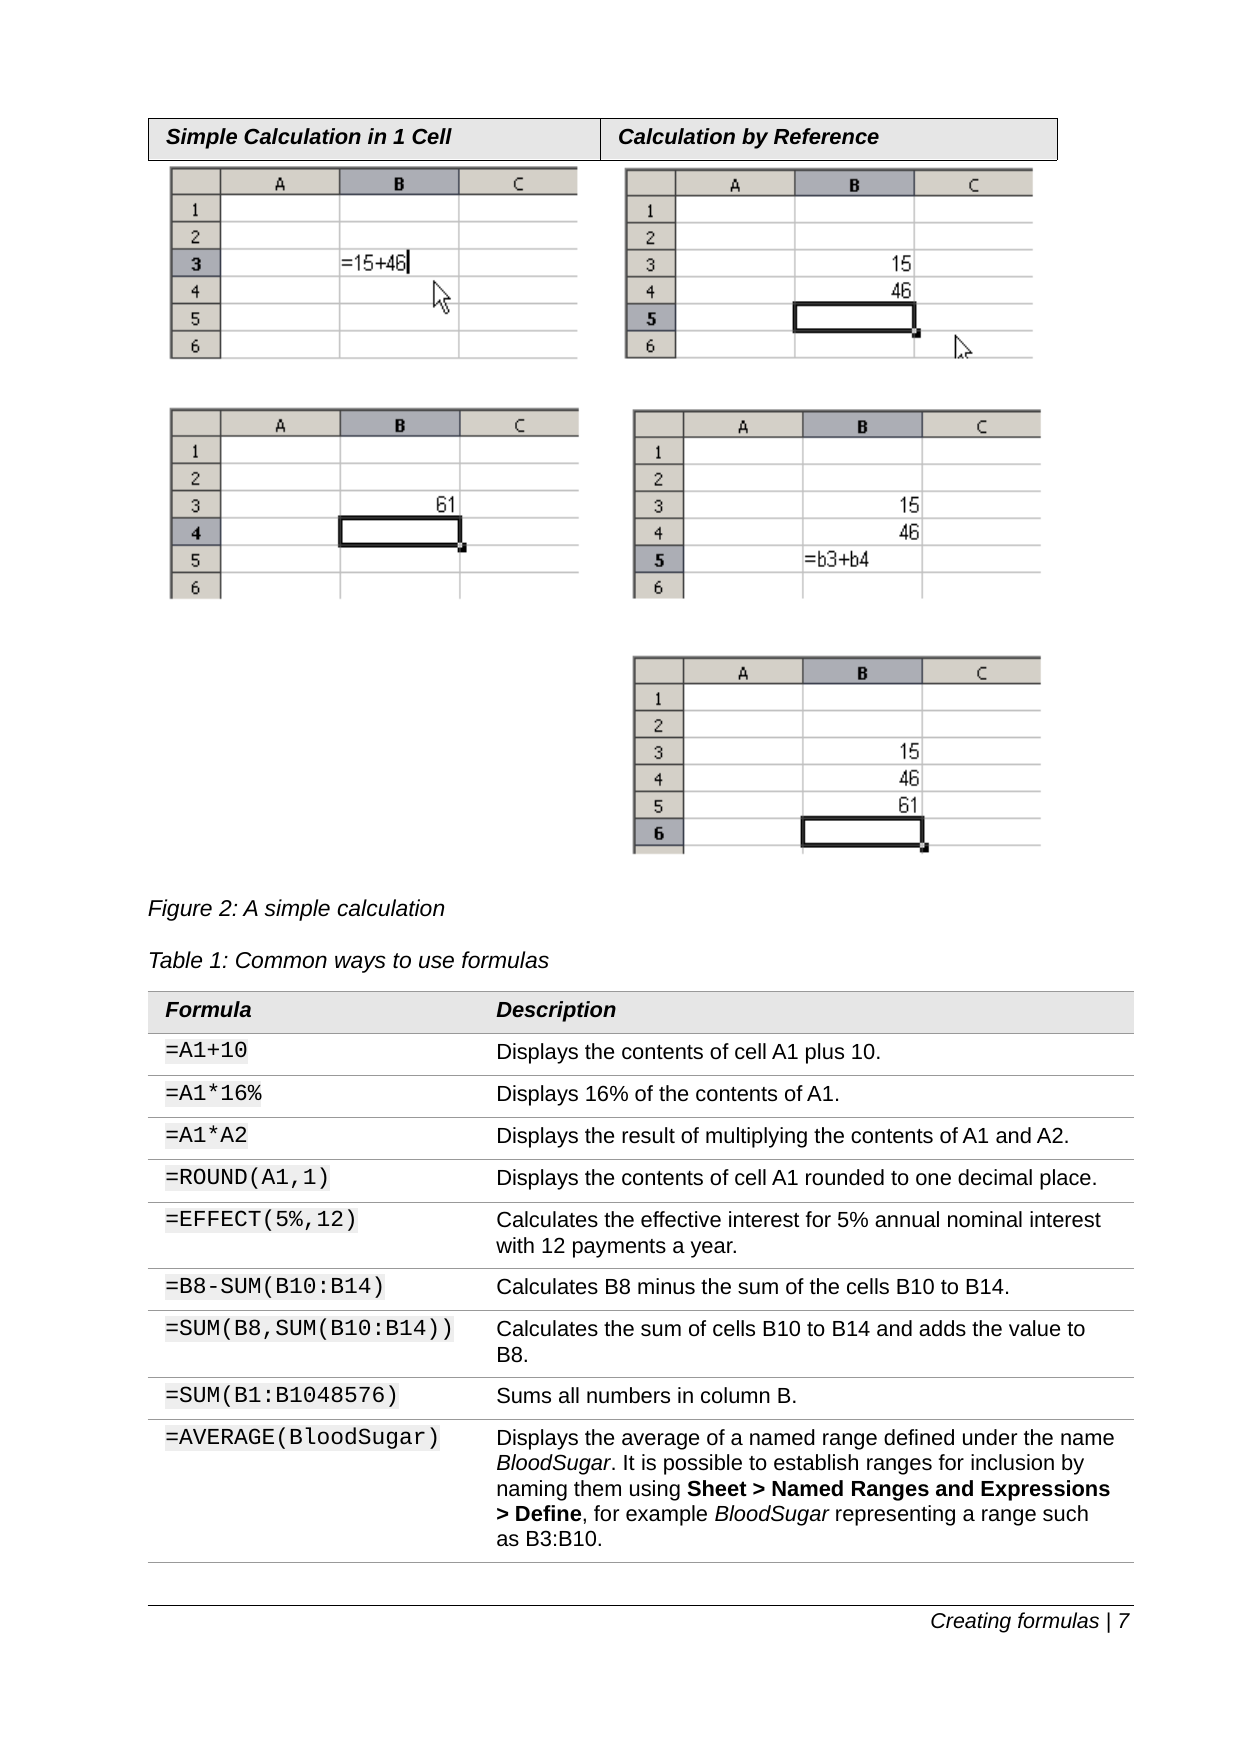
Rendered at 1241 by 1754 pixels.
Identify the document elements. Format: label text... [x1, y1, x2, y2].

table_cell Sums all numbers in column B. [479, 1378, 1134, 1419]
table_cell Displays the contents of cell A1 plus 10. [479, 1034, 1134, 1075]
table_cell =EFFECT(5%,12) [148, 1203, 478, 1268]
text Table 1: Common ways to use formulas [148, 947, 1134, 974]
table_cell Displays 16% of the contents of A1. [479, 1076, 1134, 1117]
picture [630, 408, 1044, 602]
table_cell Calculates the effective interest for 5% annual nominal interest with 12 payments a year. [479, 1203, 1134, 1268]
table_cell [600, 161, 1057, 399]
table_cell [600, 639, 1057, 653]
picture [630, 653, 1044, 859]
table_cell =A1+10 [148, 1034, 478, 1075]
table_cell =B8-SUM(B10:B14) [148, 1269, 478, 1310]
table_header Description [479, 992, 1134, 1033]
picture [622, 165, 1036, 362]
table_cell [148, 400, 600, 639]
table_cell =SUM(B1:B1048576) [148, 1378, 478, 1419]
table_cell =A1*A2 [148, 1118, 478, 1159]
table_cell Calculates B8 minus the sum of the cells B10 to B14. [479, 1269, 1134, 1310]
picture [167, 405, 582, 604]
table_header Simple Calculation in 1 Cell [149, 119, 600, 159]
table_cell =SUM(B8,SUM(B10:B14)) [148, 1311, 478, 1377]
table_cell =AVERAGE(BloodSugar) [148, 1420, 478, 1562]
table_header Formula [148, 992, 478, 1033]
table_header Calculation by Reference [601, 119, 1057, 159]
table_cell Displays the contents of cell A1 rounded to one decimal place. [479, 1160, 1134, 1202]
table_cell [148, 639, 600, 894]
table_cell =A1*16% [148, 1076, 478, 1117]
table_cell =ROUND(A1,1) [148, 1160, 478, 1202]
table_cell Displays the result of multiplying the contents of A1 and A2. [479, 1118, 1134, 1159]
table_cell [600, 654, 1057, 894]
table_cell [148, 161, 600, 399]
table_cell Calculates the sum of cells B10 to B14 and adds the value to B8. [479, 1311, 1134, 1377]
table_cell Displays the average of a named range defined under the name BloodSugar. It is possible to establish ranges for inclusion by naming them using Sheet > Named Ranges and Expressions > Define, for example BloodSugar representing a range such as B3:B10. [479, 1420, 1134, 1562]
picture [167, 165, 582, 364]
text Figure 2: A simple calculation [148, 894, 1134, 921]
table_cell [600, 400, 1057, 639]
